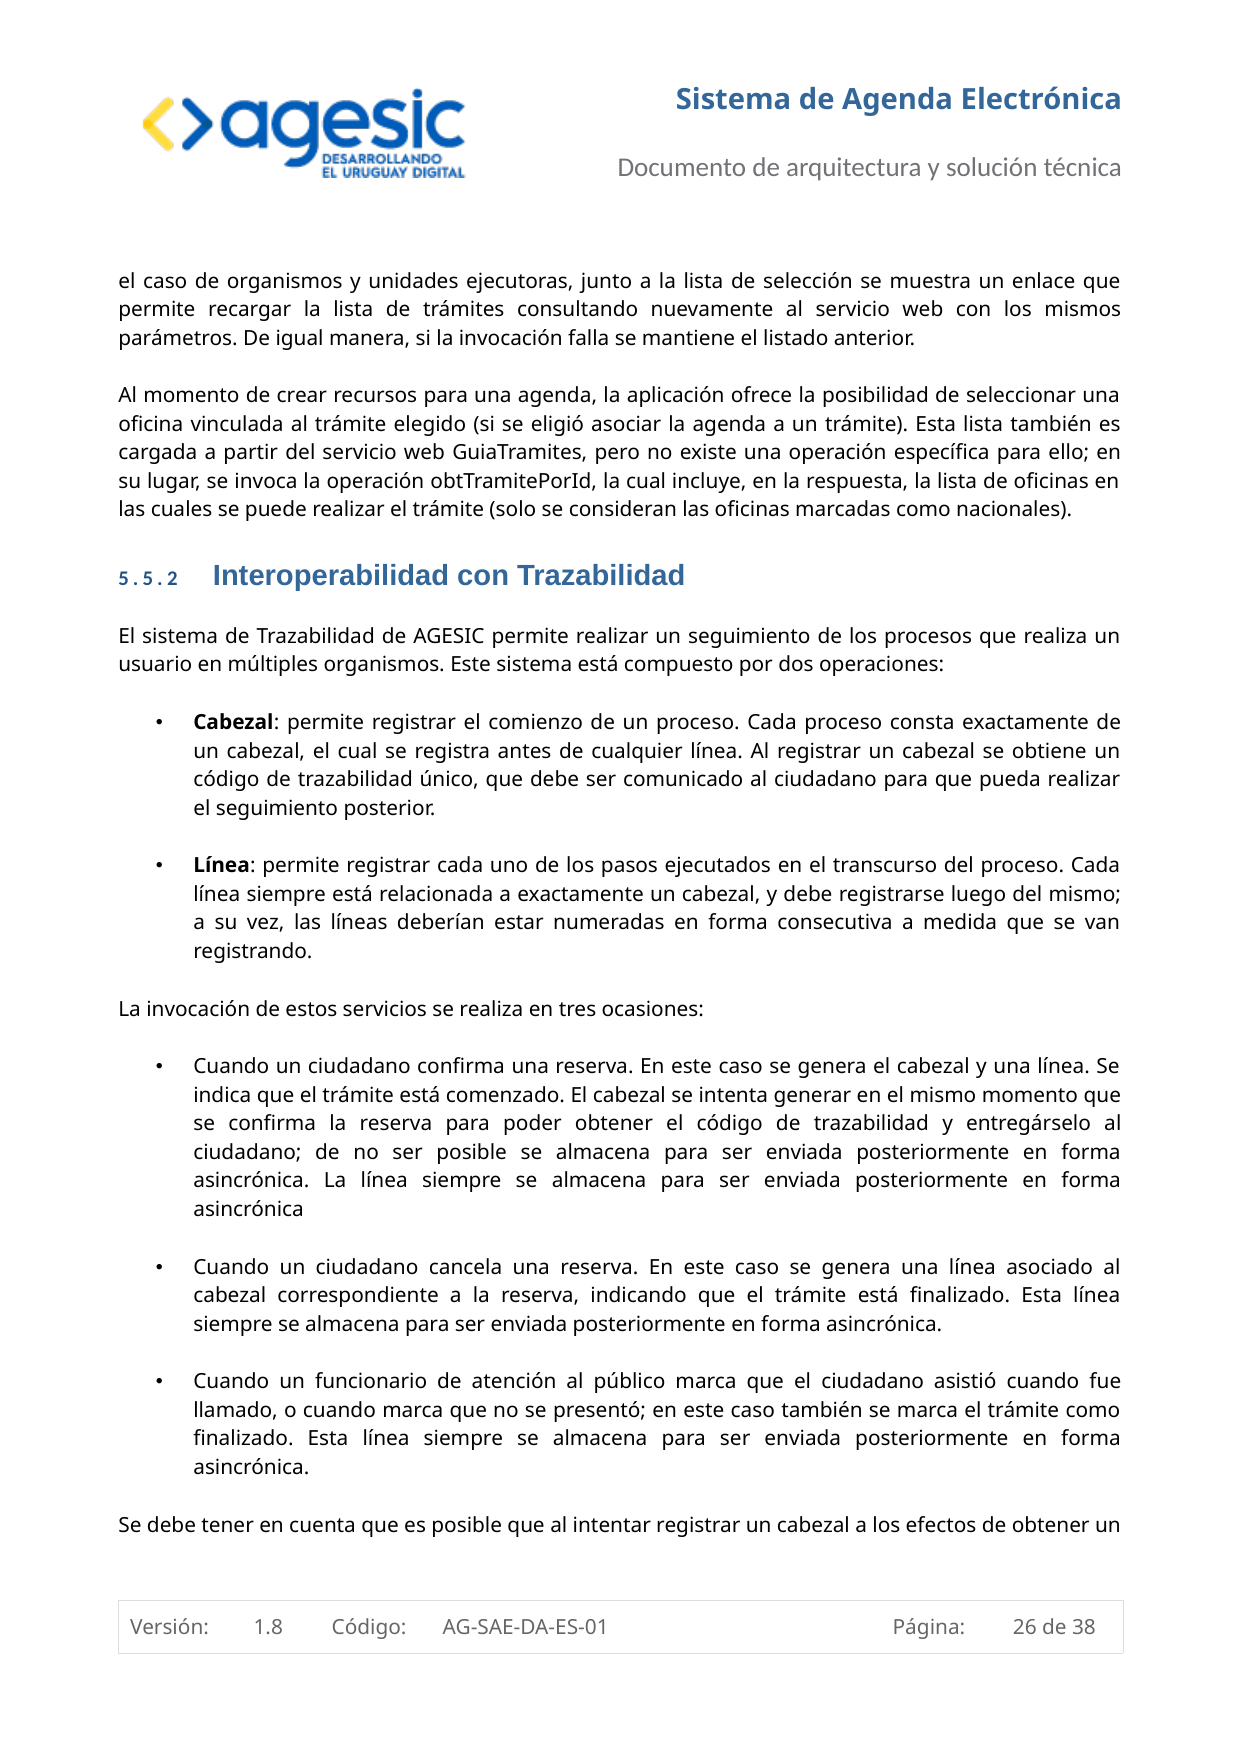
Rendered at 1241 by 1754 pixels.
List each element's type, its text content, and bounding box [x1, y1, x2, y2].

list Cuando un ciudadano cancela una reserva. En este caso se genera una línea asociado al cabezal correspondiente a la reserva, indicando que el trámite está finalizado. Esta línea siempre se almacena para ser enviada posteriormente en forma asincrónica. [156, 1252, 1122, 1337]
list Línea: permite registrar cada uno de los pasos ejecutados en el transcurso del proceso. Cada línea siempre está relacionada a exactamente un cabezal, y debe registrarse luego del mismo; a su vez, las líneas deberían estar numeradas en forma consecutiva a medida que se van registrando. [156, 851, 1122, 964]
list Cuando un ciudadano confirma una reserva. En este caso se genera el cabezal y una línea. Se indica que el trámite está comenzado. El cabezal se intenta generar en el mismo momento que se confirma la reserva para poder obtener el código de trazabilidad y entregárselo al ciudadano; de no ser posible se almacena para ser enviada posteriormente en forma asincrónica. La línea siempre se almacena para ser enviada posteriormente en forma asincrónica [156, 1052, 1122, 1222]
text La invocación de estos servicios se realiza en tres ocasiones: [118, 994, 1122, 1022]
text El sistema de Trazabilidad de AGESIC permite realizar un seguimiento de los procesos que realiza un usuario en múltiples organismos. Este sistema está compuesto por dos operaciones: [118, 621, 1122, 678]
text el caso de organismos y unidades ejecutoras, junto a la lista de selección se muestra un enlace que permite recargar la lista de trámites consultando nuevamente al servicio web con los mismos parámetros. De igual manera, si la invocación falla se mantiene el listado anterior. [118, 266, 1122, 351]
text Se debe tener en cuenta que es posible que al intentar registrar un cabezal a los efectos de obtener un [118, 1510, 1122, 1538]
picture [142, 88, 466, 178]
text Al momento de crear recursos para una agenda, la aplicación ofrece la posibilidad de seleccionar una oficina vinculada al trámite elegido (si se eligió asociar la agenda a un trámite). Esta lista también es cargada a partir del servicio web GuiaTramites, pero no existe una operación específica para ello; en su lugar, se invoca la operación obtTramitePorId, la cual incluye, en la respuesta, la lista de oficinas en las cuales se puede realizar el trámite (solo se consideran las oficinas marcadas como nacionales). [118, 381, 1122, 523]
list Cabezal: permite registrar el comienzo de un proceso. Cada proceso consta exactamente de un cabezal, el cual se registra antes de cualquier línea. Al registrar un cabezal se obtiene un código de trazabilidad único, que debe ser comunicado al ciudadano para que pueda realizar el seguimiento posterior. [156, 707, 1122, 821]
subtitle Interoperabilidad con Trazabilidad [118, 558, 1122, 592]
list Cuando un funcionario de atención al público marca que el ciudadano asistió cuando fue llamado, o cuando marca que no se presentó; en este caso también se marca el trámite como finalizado. Esta línea siempre se almacena para ser enviada posteriormente en forma asincrónica. [156, 1367, 1122, 1480]
